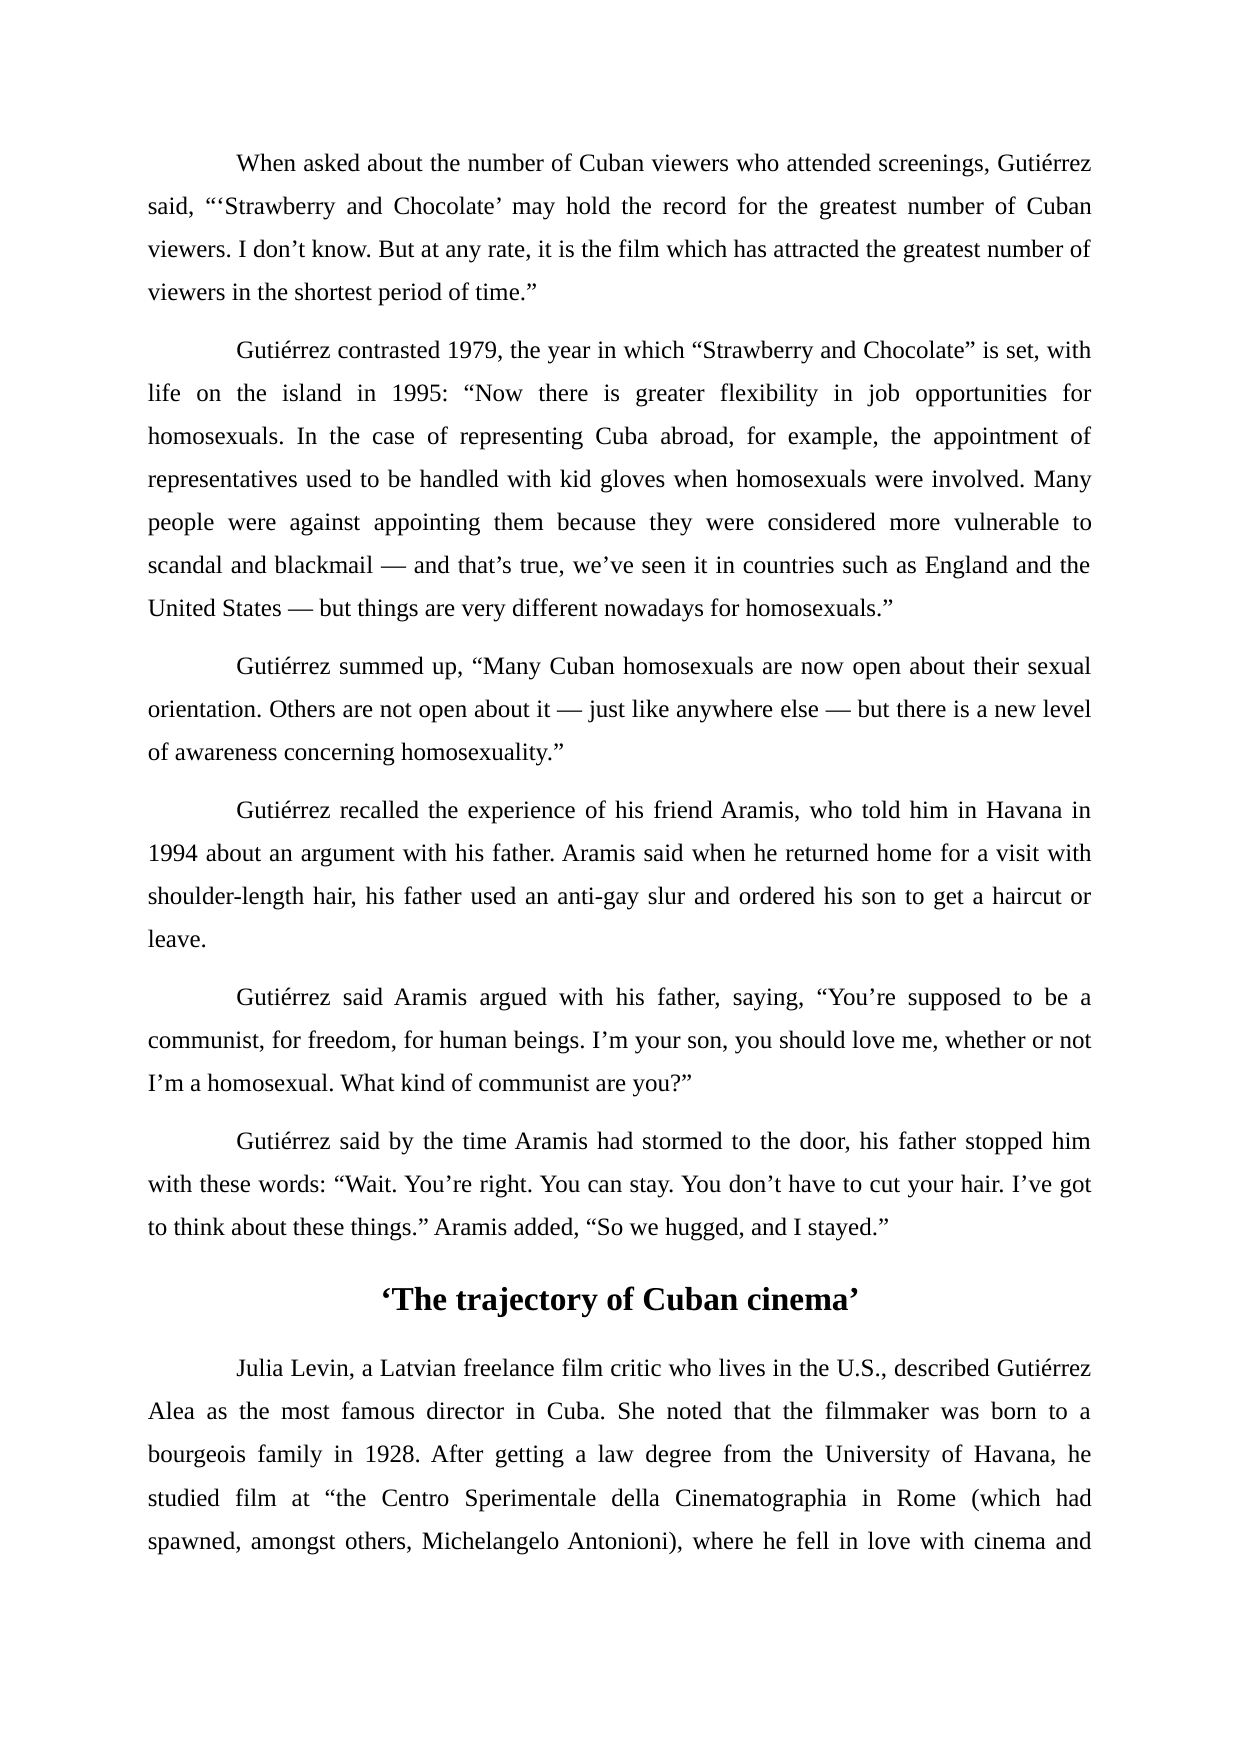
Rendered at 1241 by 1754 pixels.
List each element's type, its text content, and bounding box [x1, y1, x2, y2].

text Gutiérrez contrasted 1979, the year in which “Strawberry and Chocolate” is set, with life on the island in 1995: “Now there is greater flexibility in job opportunities for homosexuals. In the case of representing Cuba abroad, for example, the appointment of representatives used to be handled with kid gloves when homosexuals were involved. Many people were against appointing them because they were considered more vulnerable to scandal and blackmail — and that’s true, we’ve seen it in countries such as England and the United States — but things are very different nowadays for homosexuals.” [148, 335, 1093, 622]
text When asked about the number of Cuban viewers who attended screenings, Gutiérrez said, “‘Strawberry and Chocolate’ may hold the record for the greatest number of Cuban viewers. I don’t know. But at any rate, it is the film which has attracted the greatest number of viewers in the shortest period of time.” [148, 148, 1093, 306]
subtitle ‘The trajectory of Cuban cinema’ [148, 1279, 1093, 1317]
text Gutiérrez recalled the experience of his friend Aramis, who told him in Havana in 1994 about an argument with his father. Aramis said when he returned home for a visit with shoulder-length hair, his father used an anti-gay slur and ordered his son to get a haircut or leave. [148, 795, 1093, 953]
text Julia Levin, a Latvian freelance film critic who lives in the U.S., described Gutiérrez Alea as the most famous director in Cuba. She noted that the filmmaker was born to a bourgeois family in 1928. After getting a law degree from the University of Havana, he studied film at “the Centro Sperimentale della Cinematographia in Rome (which had spawned, amongst others, Michelangelo Antonioni), where he fell in love with cinema and [148, 1353, 1093, 1554]
text Gutiérrez said Aramis argued with his father, saying, “You’re supposed to be a communist, for freedom, for human beings. I’m your son, you should love me, whether or not I’m a homosexual. What kind of communist are you?” [148, 982, 1093, 1097]
text Gutiérrez said by the time Aramis had stormed to the door, his father stopped him with these words: “Wait. You’re right. You can stay. You don’t have to cut your hair. I’ve got to think about these things.” Aramis added, “So we hugged, and I stayed.” [148, 1126, 1093, 1241]
text Gutiérrez summed up, “Many Cuban homosexuals are now open about their sexual orientation. Others are not open about it — just like anywhere else — but there is a new level of awareness concerning homosexuality.” [148, 651, 1093, 766]
